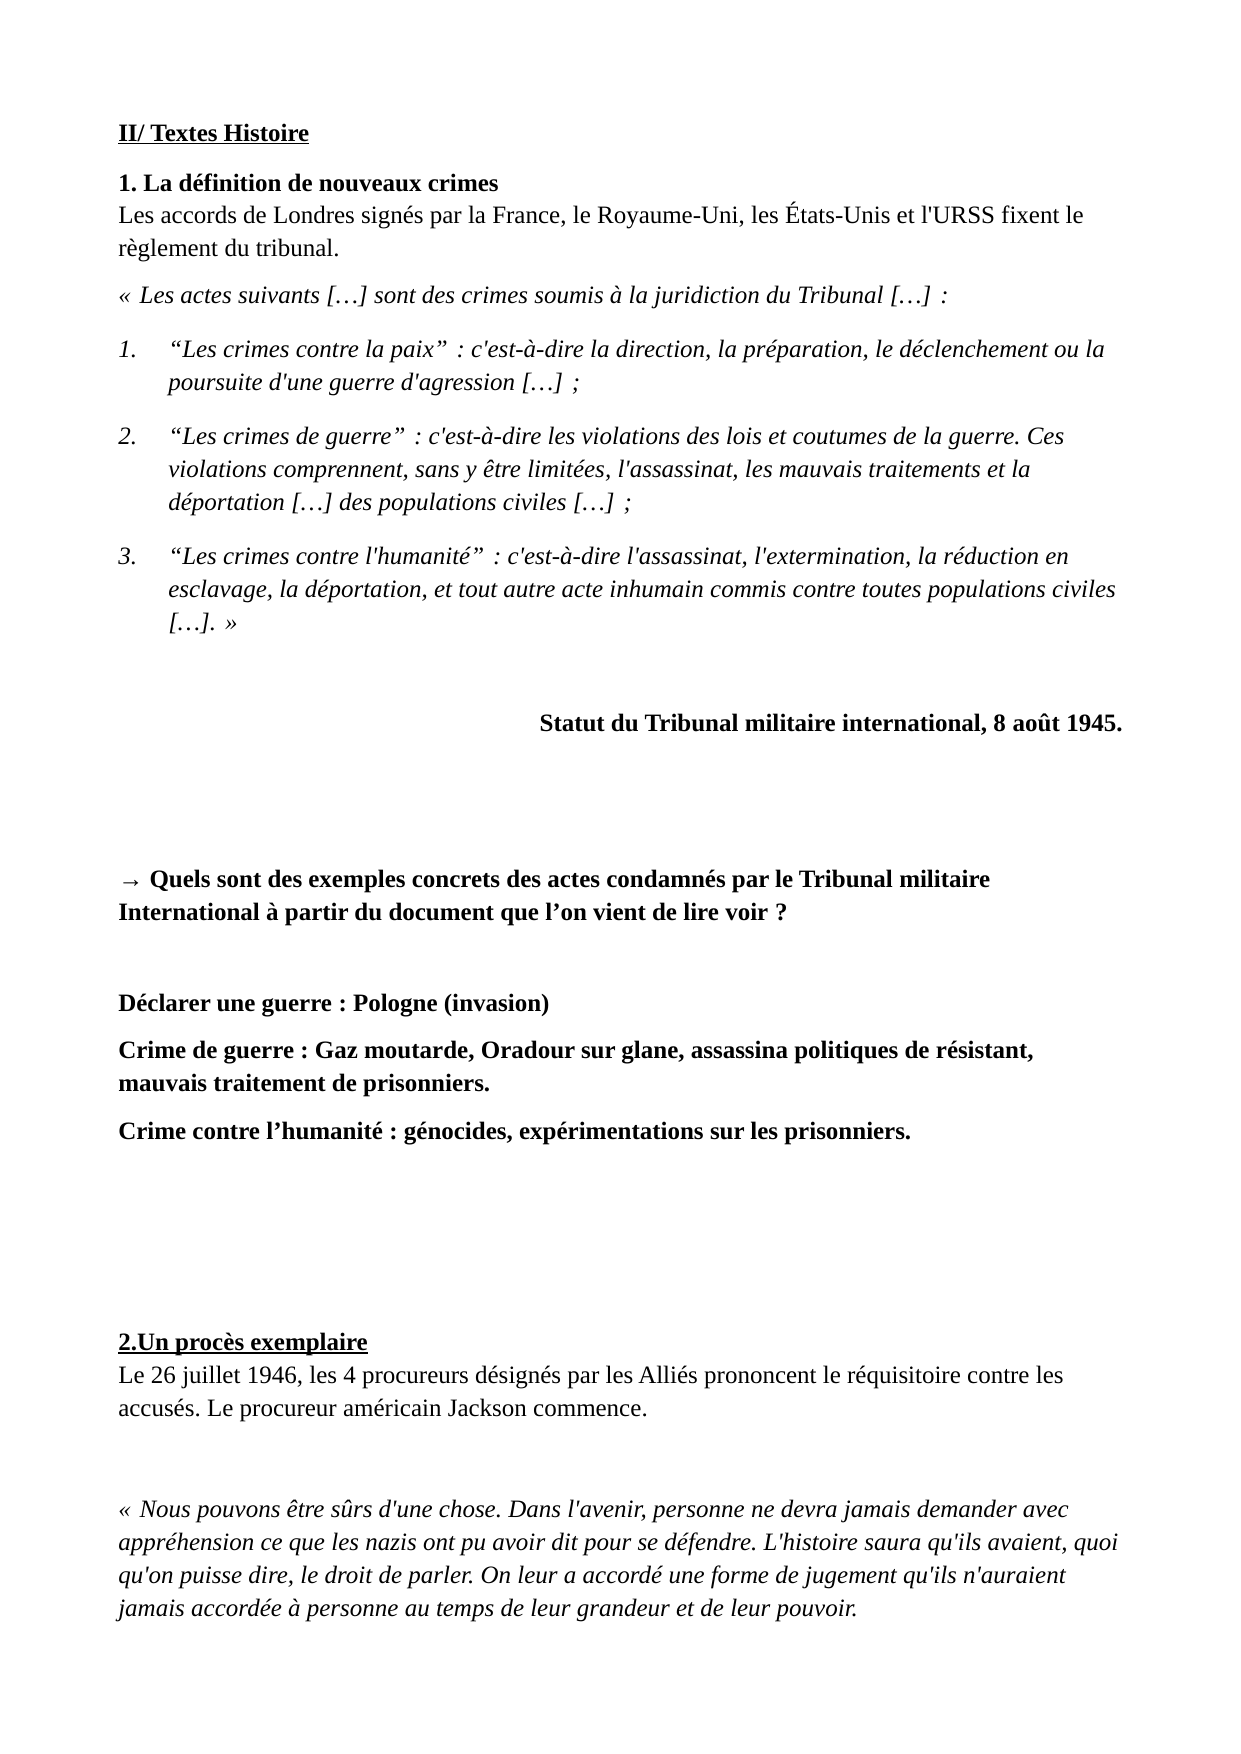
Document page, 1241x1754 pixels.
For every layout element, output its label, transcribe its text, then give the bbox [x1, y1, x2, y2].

text → Quels sont des exemples concrets des actes condamnés par le Tribunal militaire International à partir du document que l’on vient de lire voir ? [118, 864, 1122, 926]
text Statut du Tribunal militaire international, 8 août 1945. [118, 708, 1122, 737]
text « Les actes suivants […] sont des crimes soumis à la juridiction du Tribunal […] : [118, 280, 1122, 309]
subtitle 1. La définition de nouveaux crimes [118, 168, 1122, 196]
list “Les crimes de guerre” : c'est-à-dire les violations des lois et coutumes de la guerre. Ces violations comprennent, sans y être limitées, l'assassinat, les mauvais traitements et la déportation […] des populations civiles […] ; [118, 421, 1122, 516]
text « Nous pouvons être sûrs d'une chose. Dans l'avenir, personne ne devra jamais demander avec appréhension ce que les nazis ont pu avoir dit pour se défendre. L'histoire saura qu'ils avaient, quoi qu'on puisse dire, le droit de parler. On leur a accordé une forme de jugement qu'ils n'auraient jamais accordée à personne au temps de leur grandeur et de leur pouvoir. [118, 1494, 1122, 1622]
subtitle 2.Un procès exemplaire [118, 1327, 1122, 1356]
text Crime contre l’humanité : génocides, expérimentations sur les prisonniers. [118, 1116, 1122, 1145]
text Déclarer une guerre : Pologne (invasion) [118, 988, 1122, 1017]
text Les accords de Londres signés par la France, le Royaume-Uni, les États-Unis et l'URSS fixent le règlement du tribunal. [118, 200, 1122, 262]
subtitle II/ Textes Histoire [118, 118, 1122, 147]
list “Les crimes contre la paix” : c'est-à-dire la direction, la préparation, le déclenchement ou la poursuite d'une guerre d'agression […] ; [118, 334, 1122, 396]
list “Les crimes contre l'humanité” : c'est-à-dire l'assassinat, l'extermination, la réduction en esclavage, la déportation, et tout autre acte inhumain commis contre toutes populations civiles […]. » [118, 541, 1122, 636]
text Le 26 juillet 1946, les 4 procureurs désignés par les Alliés prononcent le réquisitoire contre les accusés. Le procureur américain Jackson commence. [118, 1360, 1122, 1422]
text Crime de guerre : Gaz moutarde, Oradour sur glane, assassina politiques de résistant, mauvais traitement de prisonniers. [118, 1036, 1122, 1097]
